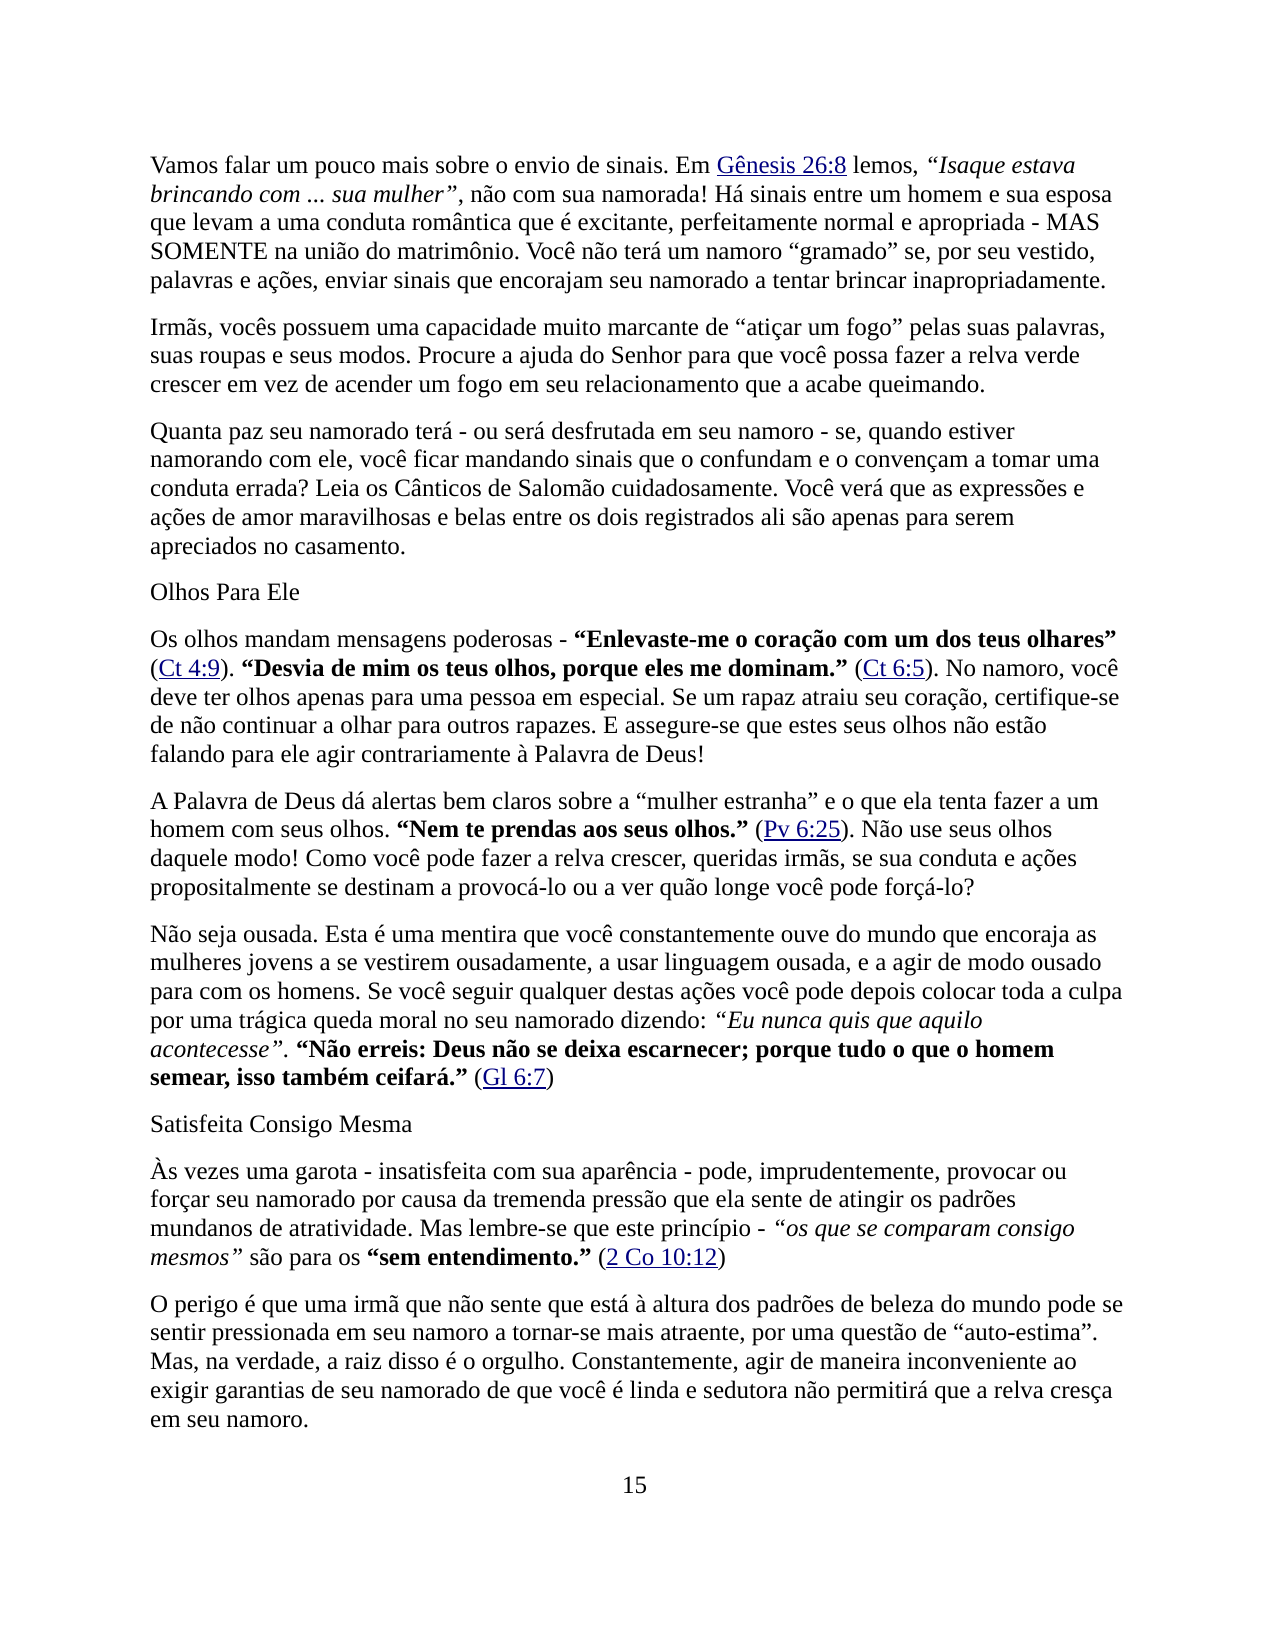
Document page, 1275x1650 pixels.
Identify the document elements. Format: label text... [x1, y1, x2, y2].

text Os olhos mandam mensagens poderosas - “Enlevaste-me o coração com um dos teus olhares” (Ct 4:9). “Desvia de mim os teus olhos, porque eles me dominam.” (Ct 6:5). No namoro, você deve ter olhos apenas para uma pessoa em especial. Se um rapaz atraiu seu coração, certifique-se de não continuar a olhar para outros rapazes. E assegure-se que estes seus olhos não estão falando para ele agir contrariamente à Palavra de Deus! [150, 624, 1125, 768]
text Às vezes uma garota - insatisfeita com sua aparência - pode, imprudentemente, provocar ou forçar seu namorado por causa da tremenda pressão que ela sente de atingir os padrões mundanos de atratividade. Mas lembre-se que este princípio - “os que se comparam consigo mesmos” são para os “sem entendimento.” (2 Co 10:12) [150, 1156, 1125, 1271]
text Olhos Para Ele [150, 577, 1125, 606]
text A Palavra de Deus dá alertas bem claros sobre a “mulher estranha” e o que ela tenta fazer a um homem com seus olhos. “Nem te prendas aos seus olhos.” (Pv 6:25). Não use seus olhos daquele modo! Como você pode fazer a relva crescer, queridas irmãs, se sua conduta e ações propositalmente se destinam a provocá-lo ou a ver quão longe você pode forçá-lo? [150, 786, 1125, 901]
text O perigo é que uma irmã que não sente que está à altura dos padrões de beleza do mundo pode se sentir pressionada em seu namoro a tornar-se mais atraente, por uma questão de “auto-estima”. Mas, na verdade, a raiz disso é o orgulho. Constantemente, agir de maneira inconveniente ao exigir garantias de seu namorado de que você é linda e sedutora não permitirá que a relva cresça em seu namoro. [150, 1289, 1125, 1432]
text Quanta paz seu namorado terá - ou será desfrutada em seu namoro - se, quando estiver namorando com ele, você ficar mandando sinais que o confundam e o convençam a tomar uma conduta errada? Leia os Cânticos de Salomão cuidadosamente. Você verá que as expressões e ações de amor maravilhosas e belas entre os dois registrados ali são apenas para serem apreciados no casamento. [150, 416, 1125, 559]
text Irmãs, vocês possuem uma capacidade muito marcante de “atiçar um fogo” pelas suas palavras, suas roupas e seus modos. Procure a ajuda do Senhor para que você possa fazer a relva verde crescer em vez de acender um fogo em seu relacionamento que a acabe queimando. [150, 312, 1125, 398]
text Vamos falar um pouco mais sobre o envio de sinais. Em Gênesis 26:8 lemos, “Isaque estava brincando com ... sua mulher”, não com sua namorada! Há sinais entre um homem e sua esposa que levam a uma conduta romântica que é excitante, perfeitamente normal e apropriada - MAS SOMENTE na união do matrimônio. Você não terá um namoro “gramado” se, por seu vestido, palavras e ações, enviar sinais que encorajam seu namorado a tentar brincar inapropriadamente. [150, 150, 1125, 294]
text Satisfeita Consigo Mesma [150, 1109, 1125, 1138]
text Não seja ousada. Esta é uma mentira que você constantemente ouve do mundo que encoraja as mulheres jovens a se vestirem ousadamente, a usar linguagem ousada, e a agir de modo ousado para com os homens. Se você seguir qualquer destas ações você pode depois colocar toda a culpa por uma trágica queda moral no seu namorado dizendo: “Eu nunca quis que aquilo acontecesse”. “Não erreis: Deus não se deixa escarnecer; porque tudo o que o homem semear, isso também ceifará.” (Gl 6:7) [150, 919, 1125, 1091]
